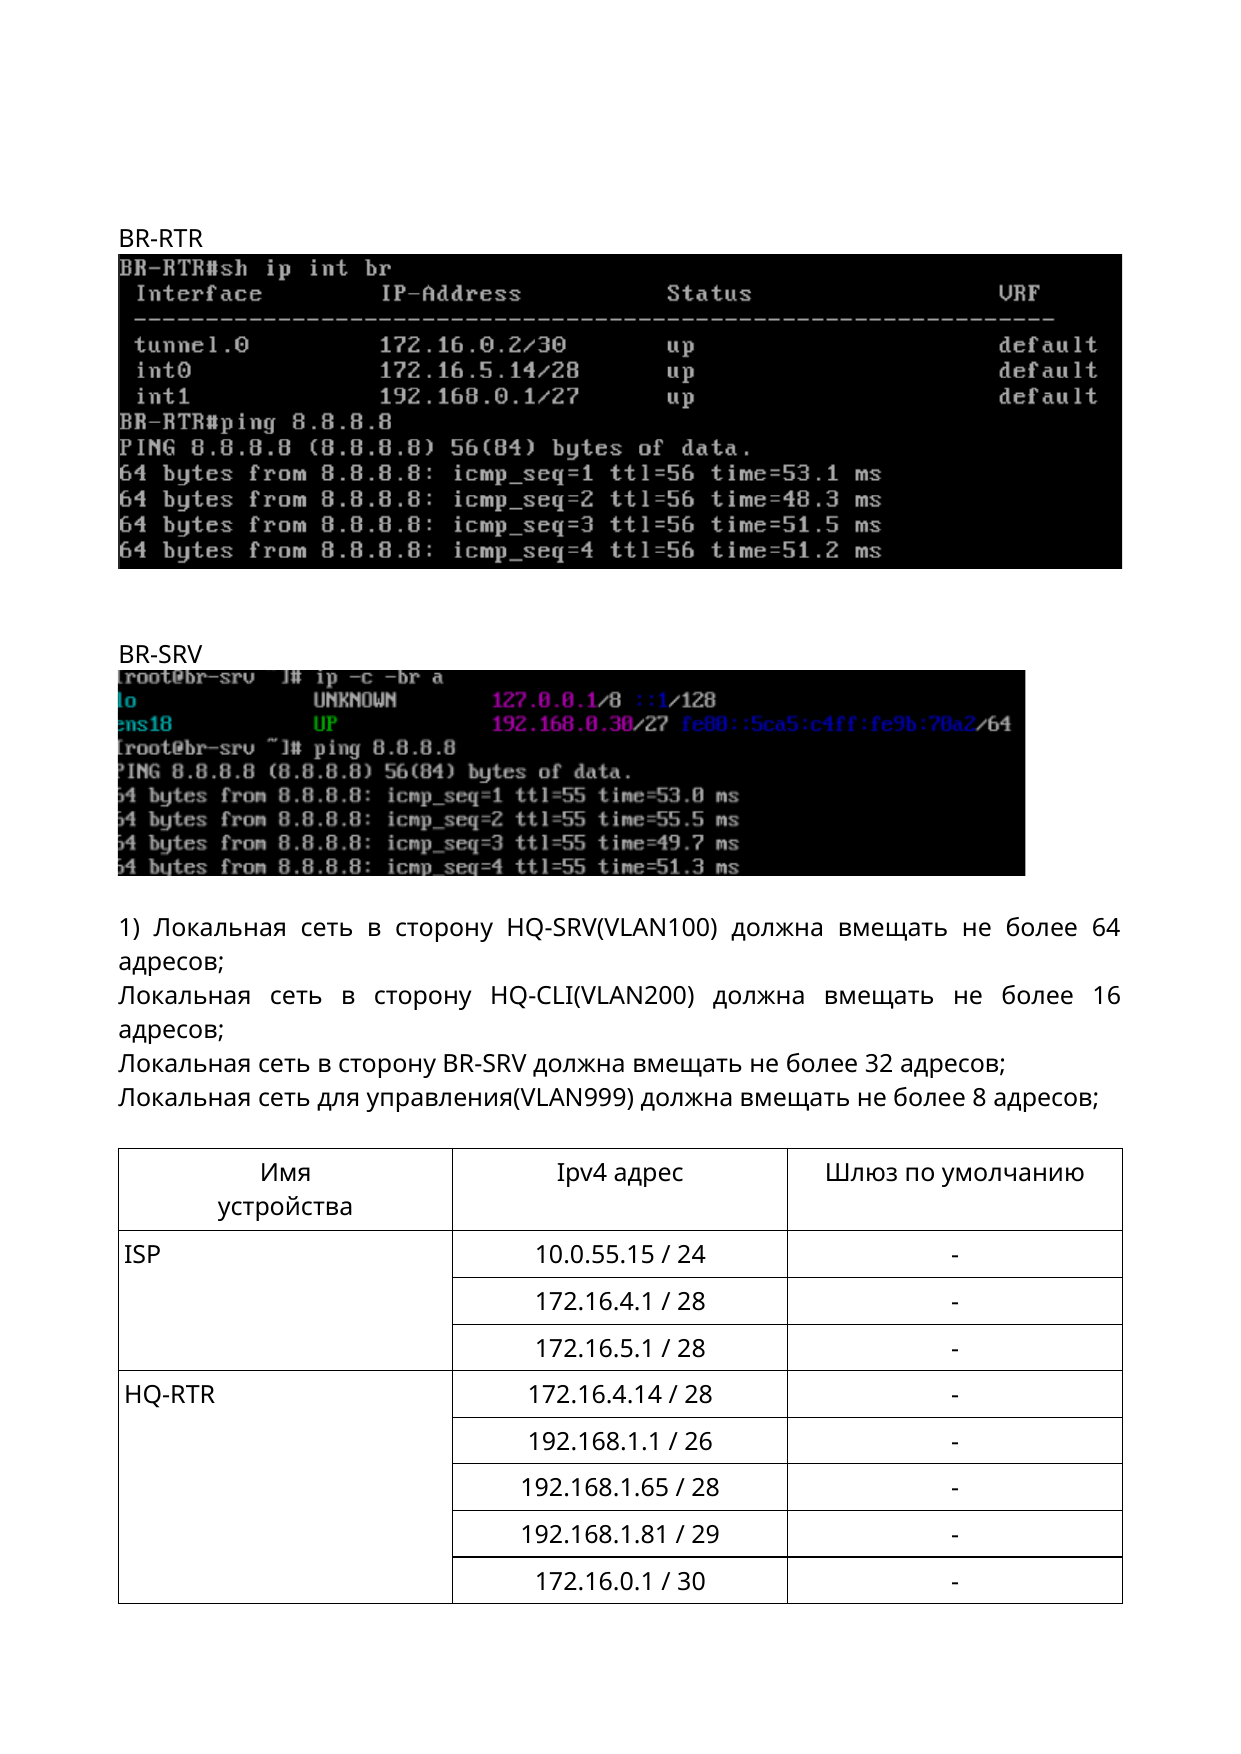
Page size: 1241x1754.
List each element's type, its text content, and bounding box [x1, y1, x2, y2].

text BR-RTR [118, 220, 1122, 254]
text Локальная сеть в сторону HQ-CLI(VLAN200) должна вмещать не более 16 адресов; [118, 977, 1122, 1045]
table_cell - [788, 1278, 1122, 1323]
text Локальная сеть в сторону BR-SRV должна вмещать не более 32 адресов; [118, 1045, 1122, 1079]
table_header Имя устройства [119, 1149, 452, 1230]
table_cell - [788, 1371, 1122, 1417]
table_cell 172.16.5.1 / 28 [453, 1325, 787, 1370]
table_cell - [788, 1464, 1122, 1510]
table_cell 172.16.0.1 / 30 [453, 1558, 787, 1603]
text BR-SRV [118, 636, 1122, 671]
table_cell - [788, 1325, 1122, 1370]
table_cell 172.16.4.14 / 28 [453, 1371, 787, 1417]
table_cell HQ-RTR [119, 1371, 452, 1603]
picture [117, 670, 1026, 876]
table_cell - [788, 1511, 1122, 1556]
text 1) Локальная сеть в сторону HQ-SRV(VLAN100) должна вмещать не более 64 адресов; [118, 909, 1122, 977]
text Локальная сеть для управления(VLAN999) должна вмещать не более 8 адресов; [118, 1079, 1122, 1113]
table_cell 10.0.55.15 / 24 [453, 1231, 787, 1277]
table_cell 192.168.1.1 / 26 [453, 1418, 787, 1463]
table_cell - [788, 1231, 1122, 1277]
table_header Шлюз по умолчанию [788, 1149, 1122, 1230]
table_cell 172.16.4.1 / 28 [453, 1278, 787, 1323]
picture [118, 254, 1123, 569]
table_cell ISP [119, 1231, 452, 1370]
table_cell - [788, 1418, 1122, 1463]
table_cell - [788, 1558, 1122, 1603]
table_header Ipv4 адрес [453, 1149, 787, 1230]
table_cell 192.168.1.81 / 29 [453, 1511, 787, 1556]
table_cell 192.168.1.65 / 28 [453, 1464, 787, 1510]
